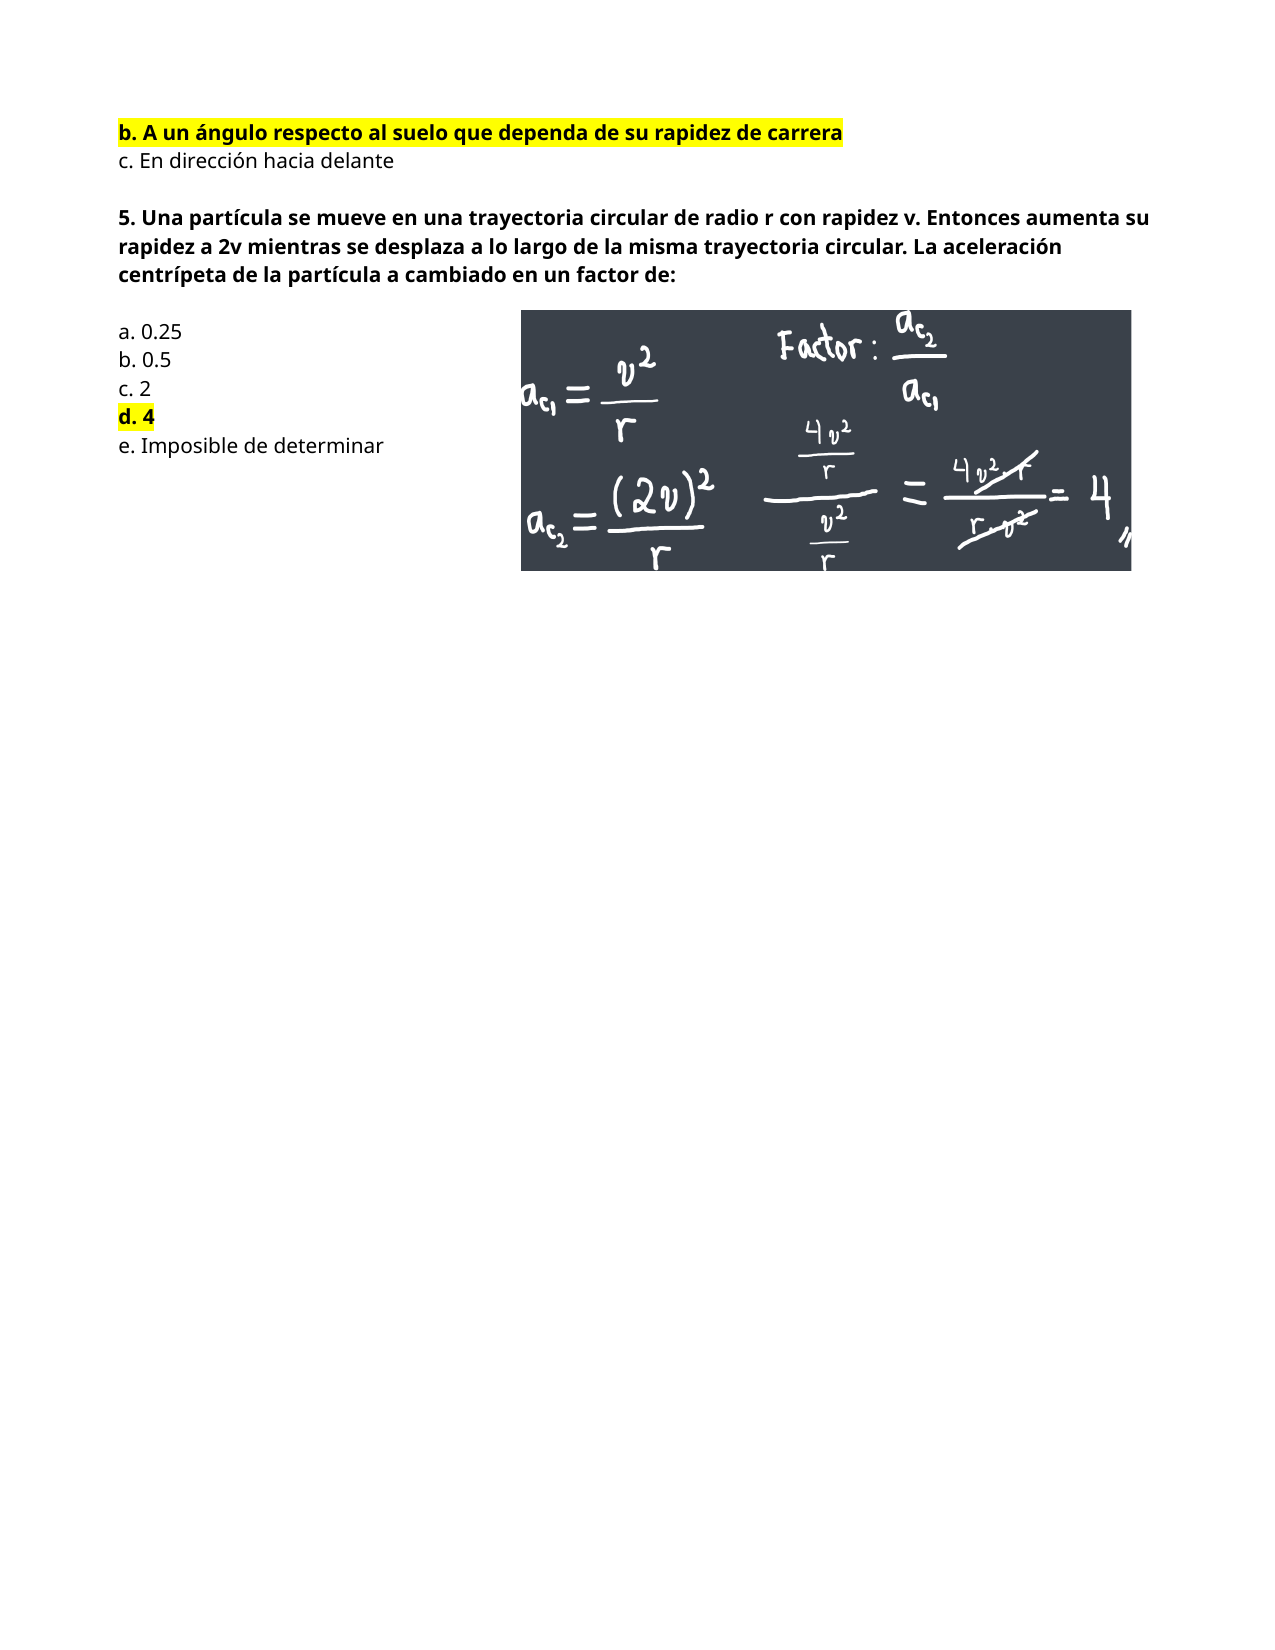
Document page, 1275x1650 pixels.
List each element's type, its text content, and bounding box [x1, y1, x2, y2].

text [1132, 346, 1157, 374]
text b. 0.5 [118, 346, 521, 374]
text e. Imposible de determinar [118, 431, 521, 459]
text [1132, 374, 1157, 402]
text a. 0.25 [118, 317, 521, 346]
text b. A un ángulo respecto al suelo que dependa de su rapidez de carrera [118, 118, 1157, 147]
text [1132, 317, 1157, 346]
text d. 4 [118, 402, 521, 431]
text 5. Una partícula se mueve en una trayectoria circular de radio r con rapidez v. Entonces aumenta su rapidez a 2v mientras se desplaza a lo largo de la misma trayectoria circular. La aceleración centrípeta de la partícula a cambiado en un factor de: [118, 203, 1157, 289]
text [1132, 431, 1157, 459]
text c. 2 [118, 374, 521, 402]
text c. En dirección hacia delante [118, 147, 1157, 175]
text [1132, 402, 1157, 431]
picture [521, 310, 1132, 571]
